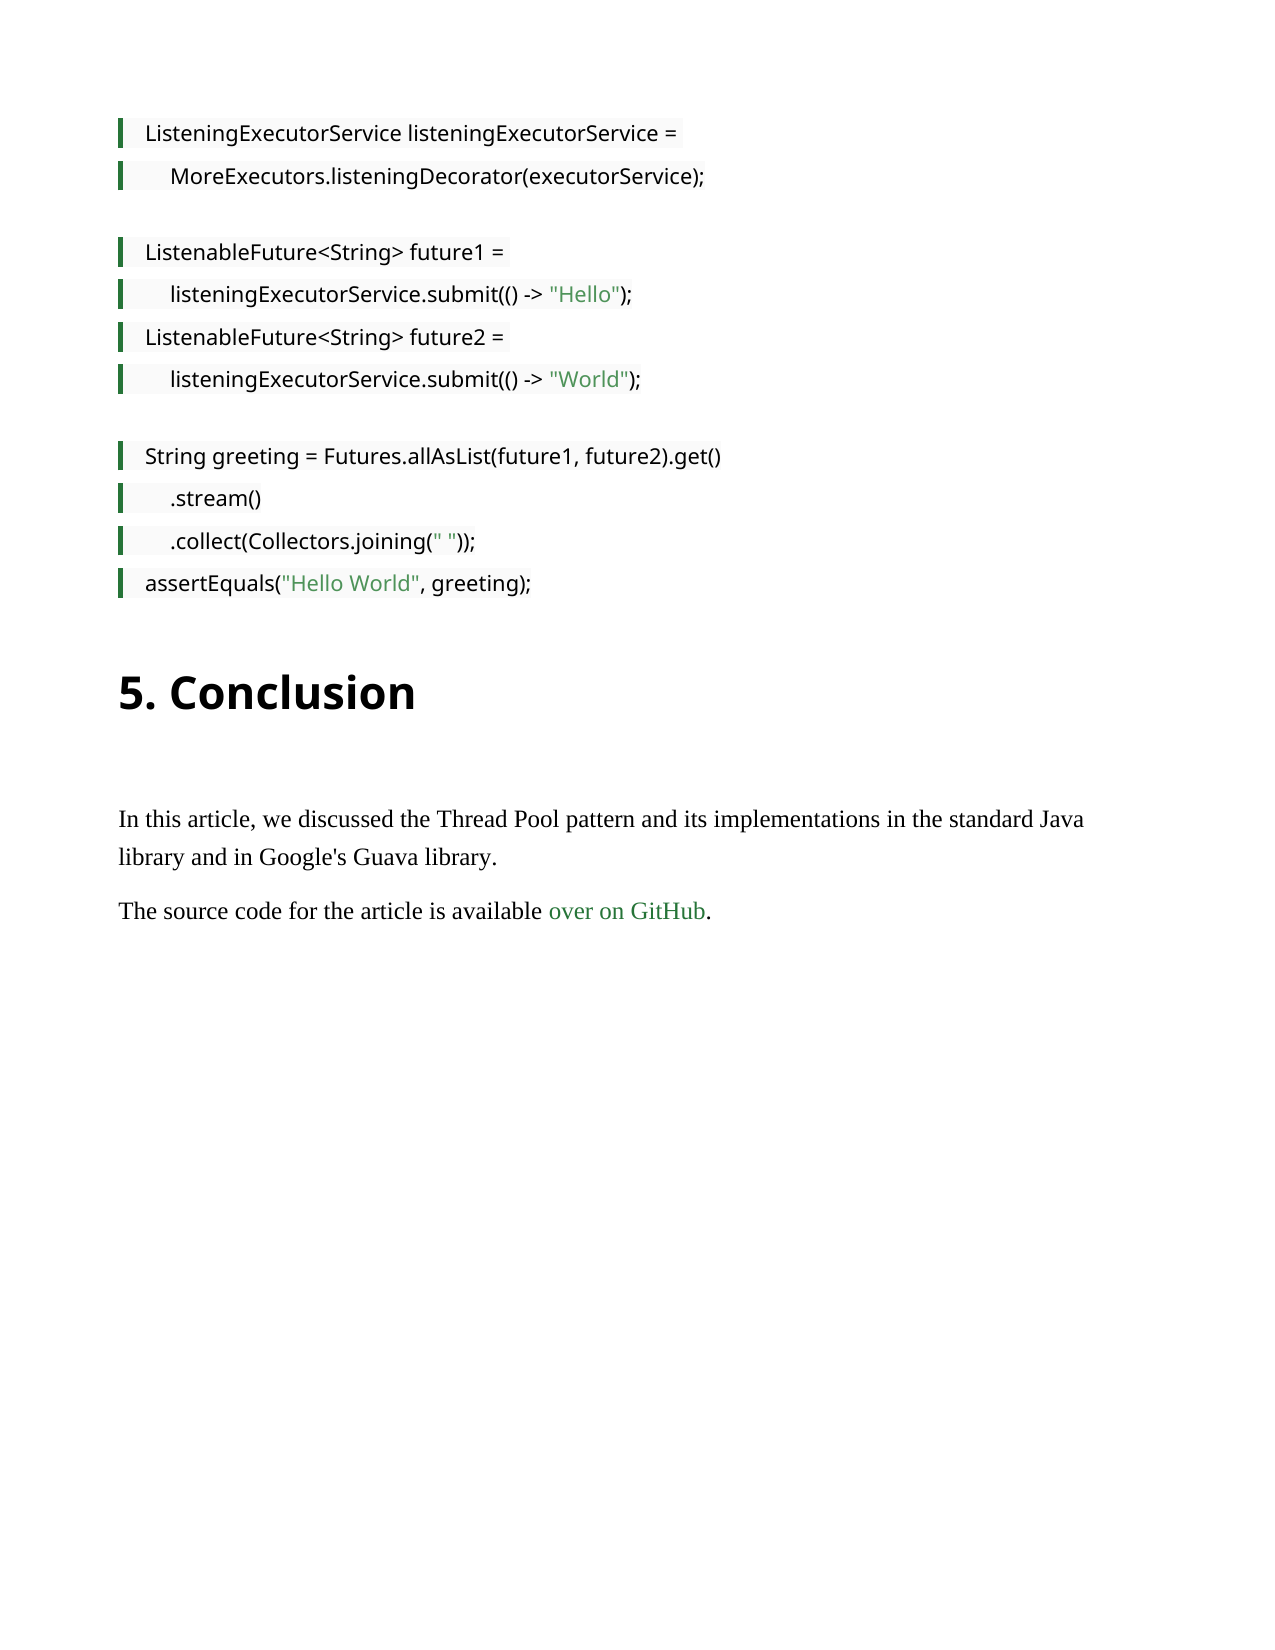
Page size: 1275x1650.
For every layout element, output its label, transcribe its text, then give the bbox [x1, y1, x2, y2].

text ListenableFuture<String> future1 = [123, 237, 1157, 267]
text listeningExecutorService.submit(() -> "World"); [123, 364, 1157, 394]
text .collect(Collectors.joining(" ")); [123, 526, 1157, 555]
text The source code for the article is available over on GitHub. [118, 896, 1157, 925]
subtitle 5. Conclusion [118, 661, 1157, 723]
text listeningExecutorService.submit(() -> "Hello"); [123, 279, 1157, 309]
text String greeting = Futures.allAsList(future1, future2).get() [123, 441, 1157, 470]
text .stream() [123, 483, 1157, 513]
text assertEquals("Hello World", greeting); [123, 568, 1157, 598]
text ListenableFuture<String> future2 = [123, 322, 1157, 352]
text ListeningExecutorService listeningExecutorService = [123, 118, 1157, 148]
text MoreExecutors.listeningDecorator(executorService); [123, 161, 1157, 190]
text In this article, we discussed the Thread Pool pattern and its implementations in the standard Java library and in Google's Guava library. [118, 804, 1157, 871]
